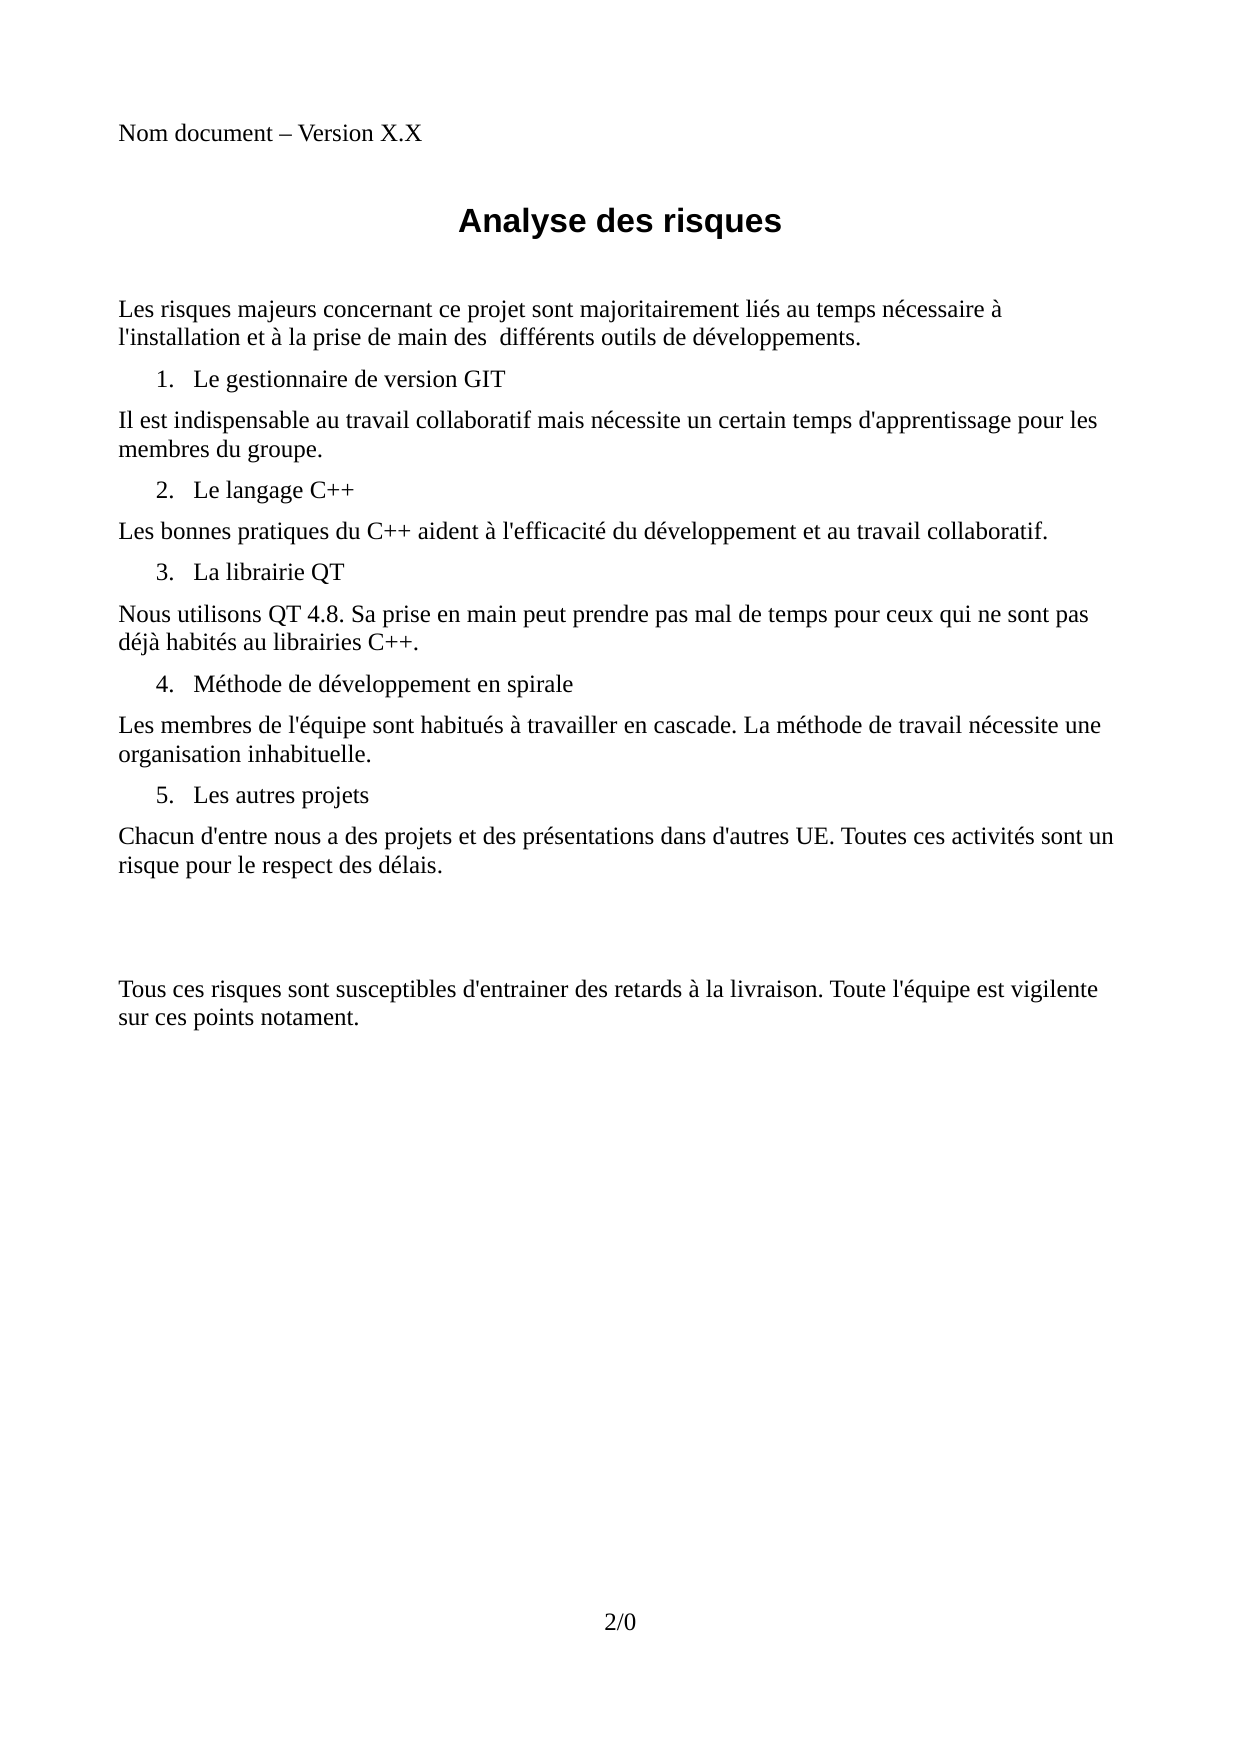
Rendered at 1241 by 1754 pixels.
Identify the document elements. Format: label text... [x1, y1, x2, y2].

text Tous ces risques sont susceptibles d'entrainer des retards à la livraison. Toute l'équipe est vigilente sur ces points notament. [118, 974, 1122, 1031]
text Nous utilisons QT 4.8. Sa prise en main peut prendre pas mal de temps pour ceux qui ne sont pas déjà habités au librairies C++. [118, 599, 1122, 656]
list La librairie QT [156, 557, 1122, 586]
list Le langage C++ [156, 475, 1122, 504]
list Méthode de développement en spirale [156, 669, 1122, 697]
text Les membres de l'équipe sont habitués à travailler en cascade. La méthode de travail nécessite une organisation inhabituelle. [118, 710, 1122, 767]
text Il est indispensable au travail collaboratif mais nécessite un certain temps d'apprentissage pour les membres du groupe. [118, 405, 1122, 462]
text Les bonnes pratiques du C++ aident à l'efficacité du développement et au travail collaboratif. [118, 516, 1122, 545]
list Le gestionnaire de version GIT [156, 364, 1122, 392]
subtitle Analyse des risques [118, 201, 1122, 240]
text Chacun d'entre nous a des projets et des présentations dans d'autres UE. Toutes ces activités sont un risque pour le respect des délais. [118, 821, 1122, 879]
list Les autres projets [156, 780, 1122, 809]
text Les risques majeurs concernant ce projet sont majoritairement liés au temps nécessaire à l'installation et à la prise de main des différents outils de développements. [118, 294, 1122, 351]
